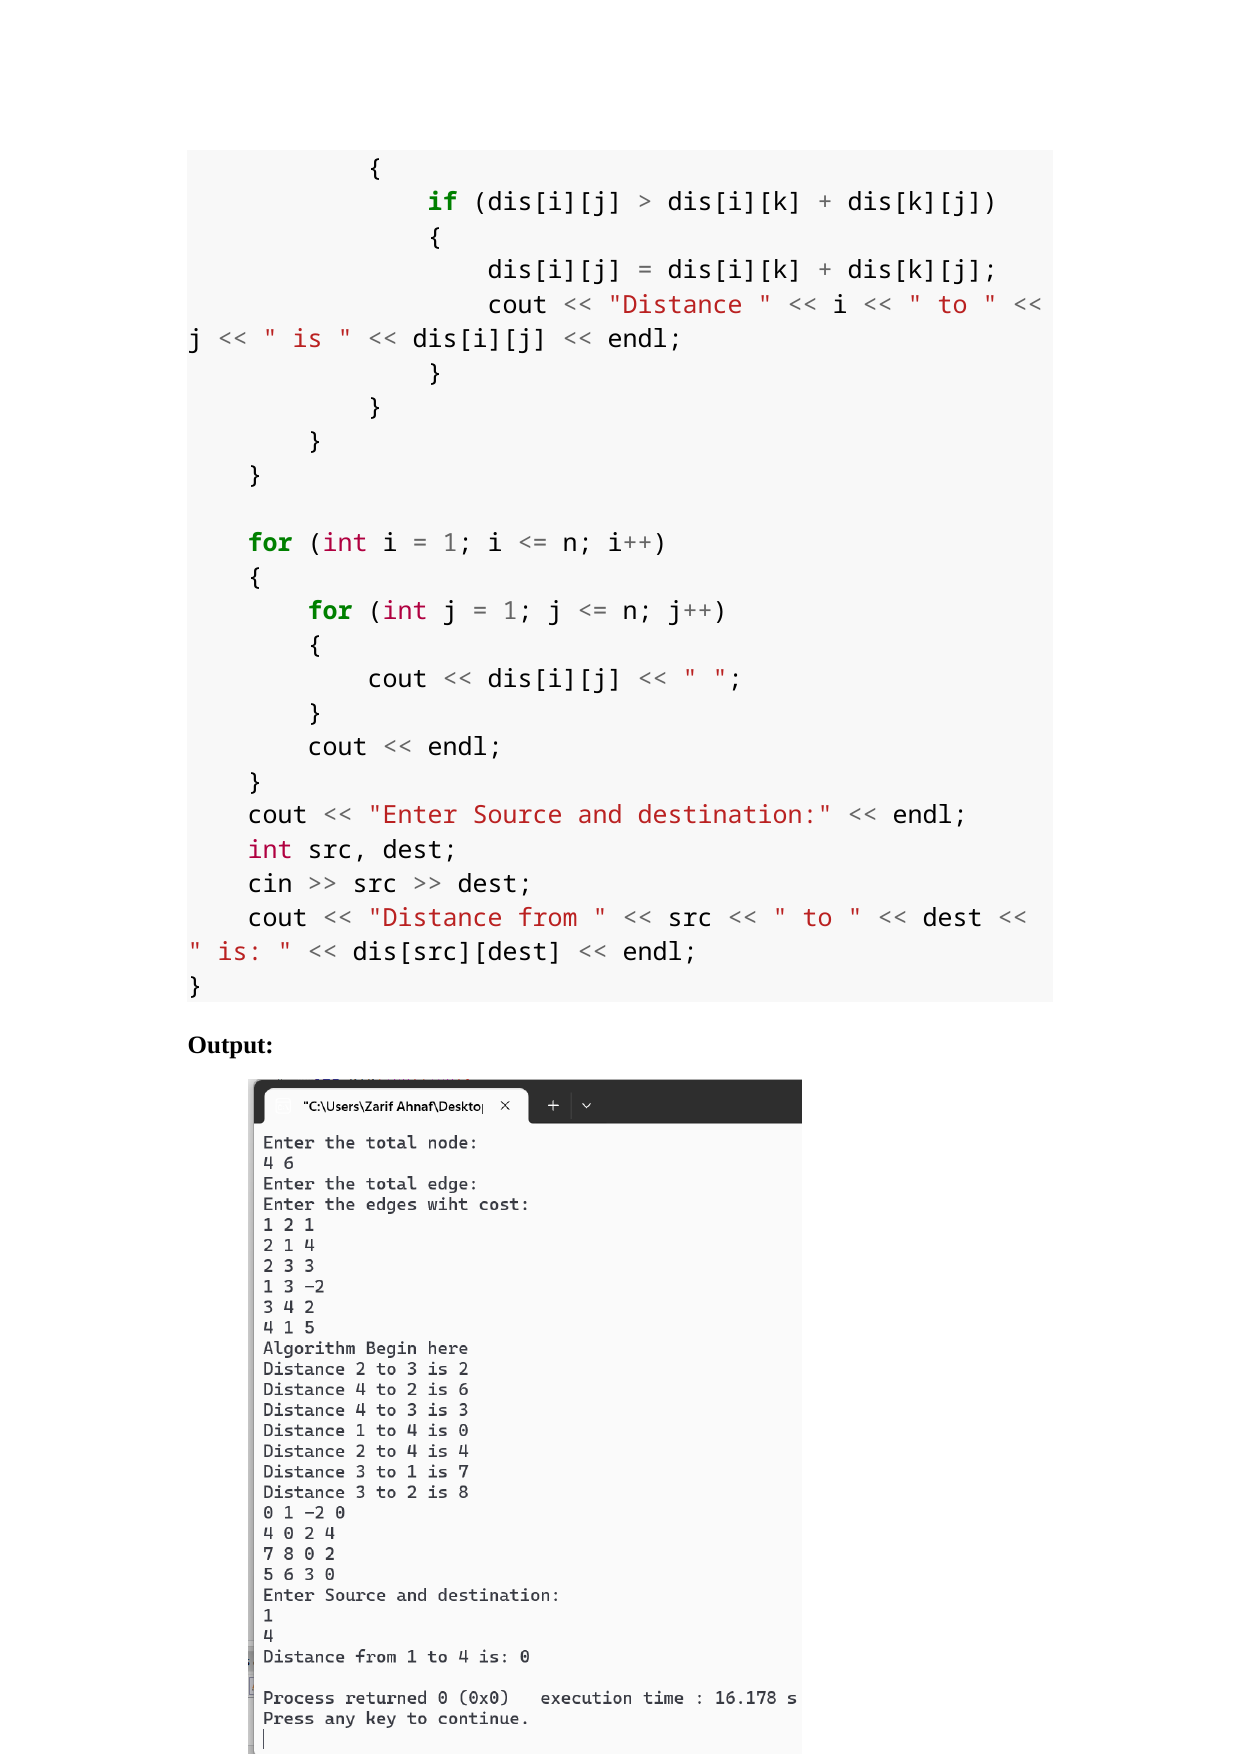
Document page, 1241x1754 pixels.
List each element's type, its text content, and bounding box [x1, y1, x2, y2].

text cout << "Enter Source and destination:" << endl; [187, 797, 1053, 831]
text } [187, 967, 1053, 1002]
text cout << dis[i][j] << " "; [187, 661, 1053, 695]
text int src, dest; [187, 831, 1053, 865]
text } [187, 354, 1053, 388]
text for (int i = 1; i <= n; i++) [187, 525, 1053, 559]
text } [187, 457, 1053, 491]
text Output: [187, 1030, 1053, 1059]
text } [187, 388, 1053, 422]
text for (int j = 1; j <= n; j++) [187, 593, 1053, 627]
text cout << "Distance " << i << " to " << j << " is " << dis[i][j] << endl; [187, 286, 1053, 354]
text cin >> src >> dest; [187, 865, 1053, 899]
text cout << endl; [187, 729, 1053, 763]
text } [187, 422, 1053, 457]
text { [187, 218, 1053, 252]
text { [187, 627, 1053, 661]
text cout << "Distance from " << src << " to " << dest << " is: " << dis[src][dest] << endl; [187, 899, 1053, 967]
text } [187, 695, 1053, 729]
text { [187, 559, 1053, 593]
text if (dis[i][j] > dis[i][k] + dis[k][j]) [187, 184, 1053, 218]
text { [187, 150, 1053, 184]
text } [187, 763, 1053, 797]
text dis[i][j] = dis[i][k] + dis[k][j]; [187, 252, 1053, 286]
